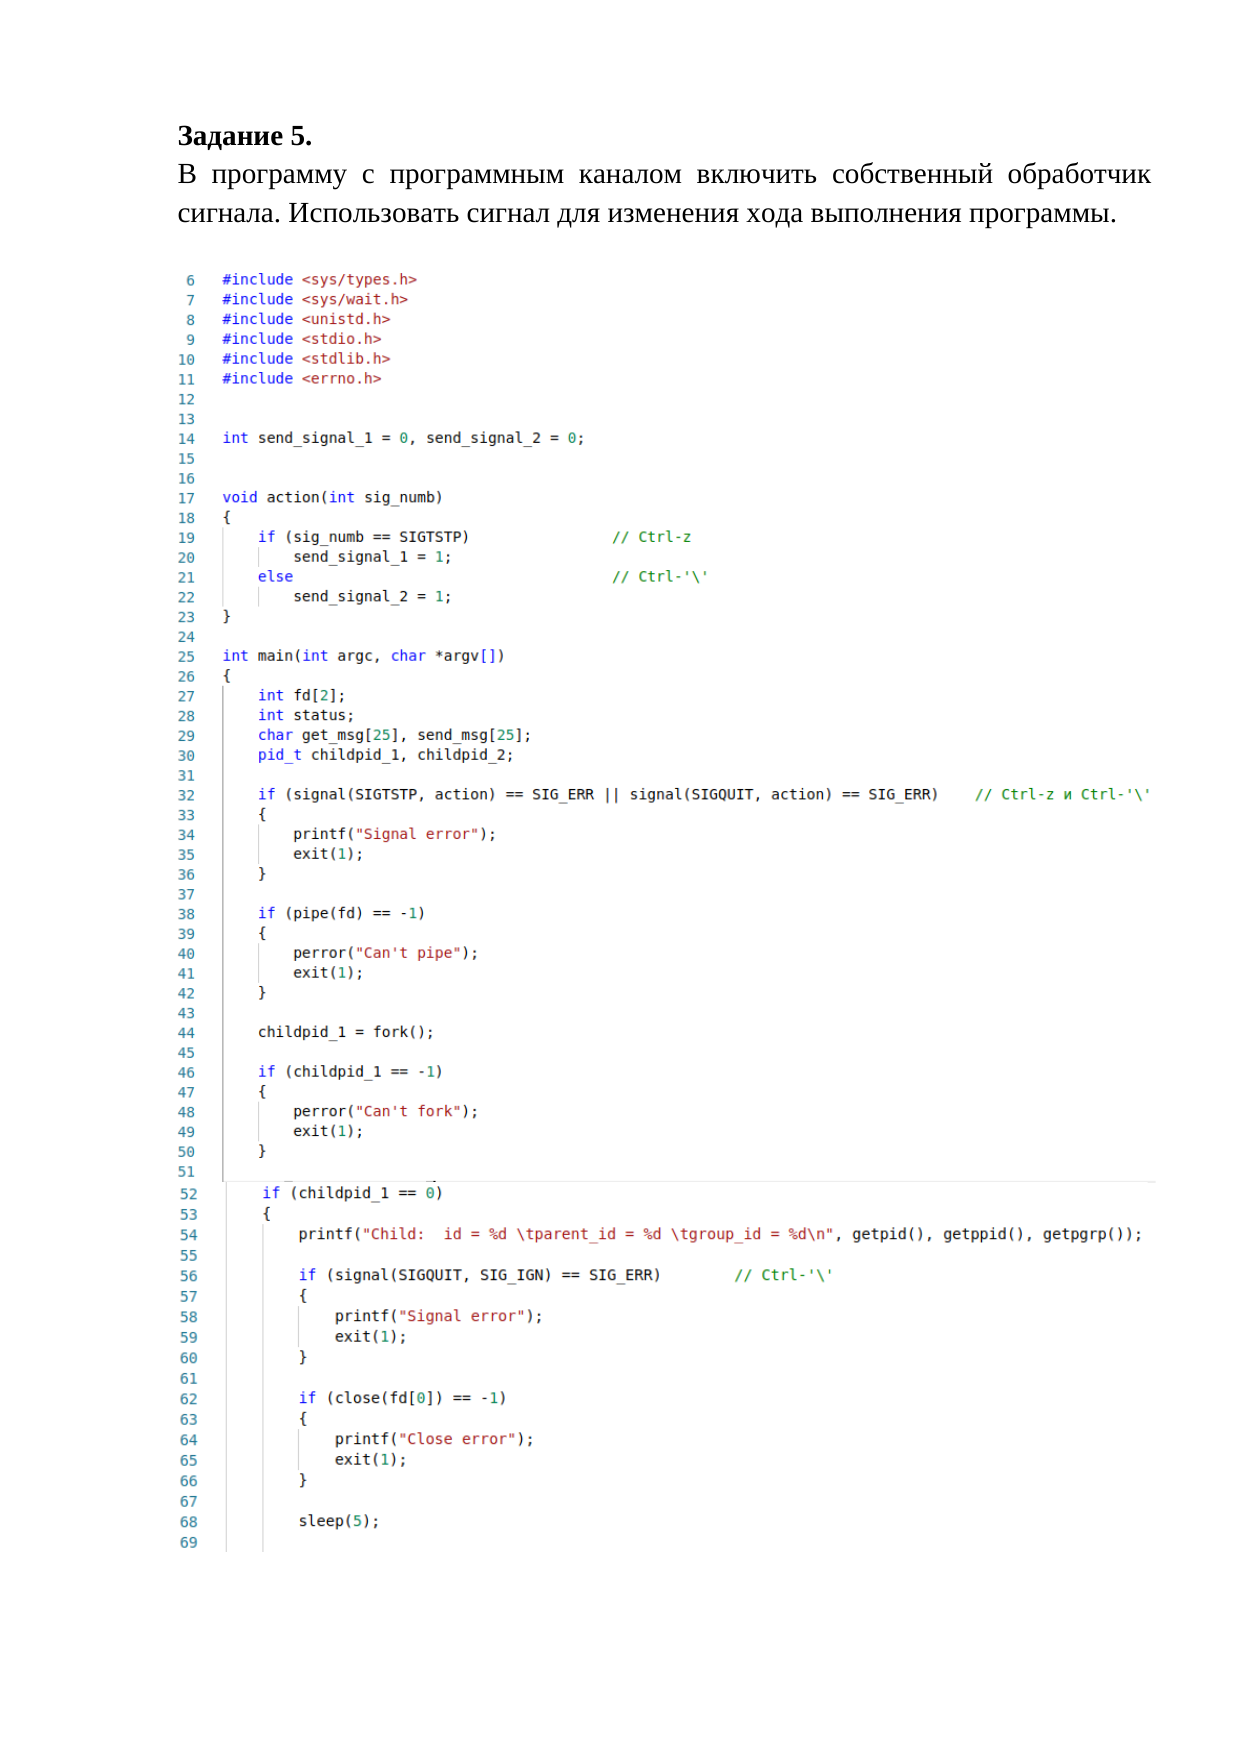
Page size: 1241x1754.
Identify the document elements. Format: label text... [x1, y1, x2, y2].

picture [173, 272, 1156, 1552]
text Задание 5. [177, 118, 1152, 152]
text В программу с программным каналом включить собственный обработчик сигнала. Использовать сигнал для изменения хода выполнения программы. [177, 157, 1152, 229]
